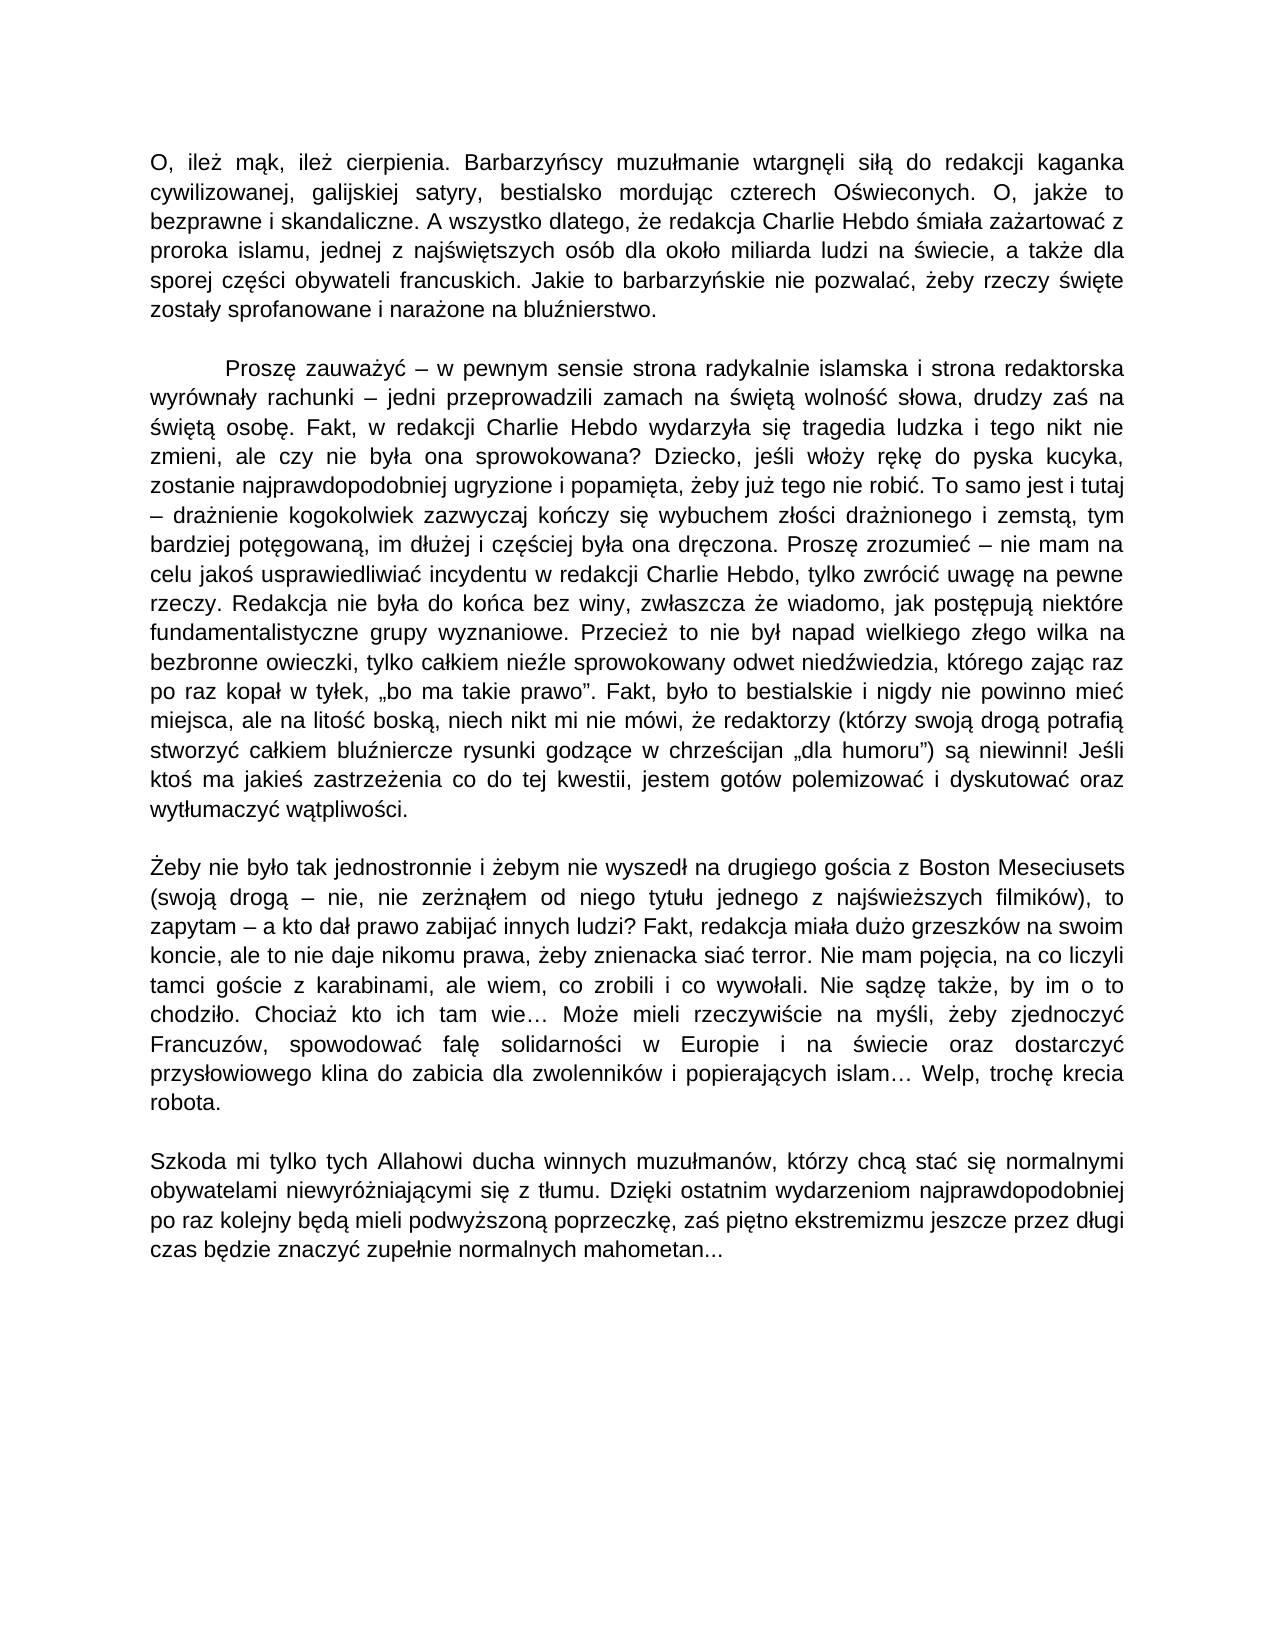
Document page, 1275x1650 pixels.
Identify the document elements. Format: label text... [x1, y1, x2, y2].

text O, ileż mąk, ileż cierpienia. Barbarzyńscy muzułmanie wtargnęli siłą do redakcji kaganka cywilizowanej, galijskiej satyry, bestialsko mordując czterech Oświeconych. O, jakże to bezprawne i skandaliczne. A wszystko dlatego, że redakcja Charlie Hebdo śmiała zażartować z proroka islamu, jednej z najświętszych osób dla około miliarda ludzi na świecie, a także dla sporej części obywateli francuskich. Jakie to barbarzyńskie nie pozwalać, żeby rzeczy święte zostały sprofanowane i narażone na bluźnierstwo. [150, 150, 1125, 322]
text Proszę zauważyć – w pewnym sensie strona radykalnie islamska i strona redaktorska wyrównały rachunki – jedni przeprowadzili zamach na świętą wolność słowa, drudzy zaś na świętą osobę. Fakt, w redakcji Charlie Hebdo wydarzyła się tragedia ludzka i tego nikt nie zmieni, ale czy nie była ona sprowokowana? Dziecko, jeśli włoży rękę do pyska kucyka, zostanie najprawdopodobniej ugryzione i popamięta, żeby już tego nie robić. To samo jest i tutaj – drażnienie kogokolwiek zazwyczaj kończy się wybuchem złości drażnionego i zemstą, tym bardziej potęgowaną, im dłużej i częściej była ona dręczona. Proszę zrozumieć – nie mam na celu jakoś usprawiedliwiać incydentu w redakcji Charlie Hebdo, tylko zwrócić uwagę na pewne rzeczy. Redakcja nie była do końca bez winy, zwłaszcza że wiadomo, jak postępują niektóre fundamentalistyczne grupy wyznaniowe. Przecież to nie był napad wielkiego złego wilka na bezbronne owieczki, tylko całkiem nieźle sprowokowany odwet niedźwiedzia, którego zając raz po raz kopał w tyłek, „bo ma takie prawo”. Fakt, było to bestialskie i nigdy nie powinno mieć miejsca, ale na litość boską, niech nikt mi nie mówi, że redaktorzy (którzy swoją drogą potrafią stworzyć całkiem bluźniercze rysunki godzące w chrześcijan „dla humoru”) są niewinni! Jeśli ktoś ma jakieś zastrzeżenia co do tej kwestii, jestem gotów polemizować i dyskutować oraz wytłumaczyć wątpliwości. [150, 356, 1125, 822]
text Szkoda mi tylko tych Allahowi ducha winnych muzułmanów, którzy chcą stać się normalnymi obywatelami niewyróżniającymi się z tłumu. Dzięki ostatnim wydarzeniom najprawdopodobniej po raz kolejny będą mieli podwyższoną poprzeczkę, zaś piętno ekstremizmu jeszcze przez długi czas będzie znaczyć zupełnie normalnych mahometan... [150, 1149, 1125, 1262]
text Żeby nie było tak jednostronnie i żebym nie wyszedł na drugiego gościa z Boston Meseciusets (swoją drogą – nie, nie zerżnąłem od niego tytułu jednego z najświeższych filmików), to zapytam – a kto dał prawo zabijać innych ludzi? Fakt, redakcja miała dużo grzeszków na swoim koncie, ale to nie daje nikomu prawa, żeby znienacka siać terror. Nie mam pojęcia, na co liczyli tamci goście z karabinami, ale wiem, co zrobili i co wywołali. Nie sądzę także, by im o to chodziło. Chociaż kto ich tam wie… Może mieli rzeczywiście na myśli, żeby zjednoczyć Francuzów, spowodować falę solidarności w Europie i na świecie oraz dostarczyć przysłowiowego klina do zabicia dla zwolenników i popierających islam… Welp, trochę krecia robota. [150, 855, 1125, 1116]
